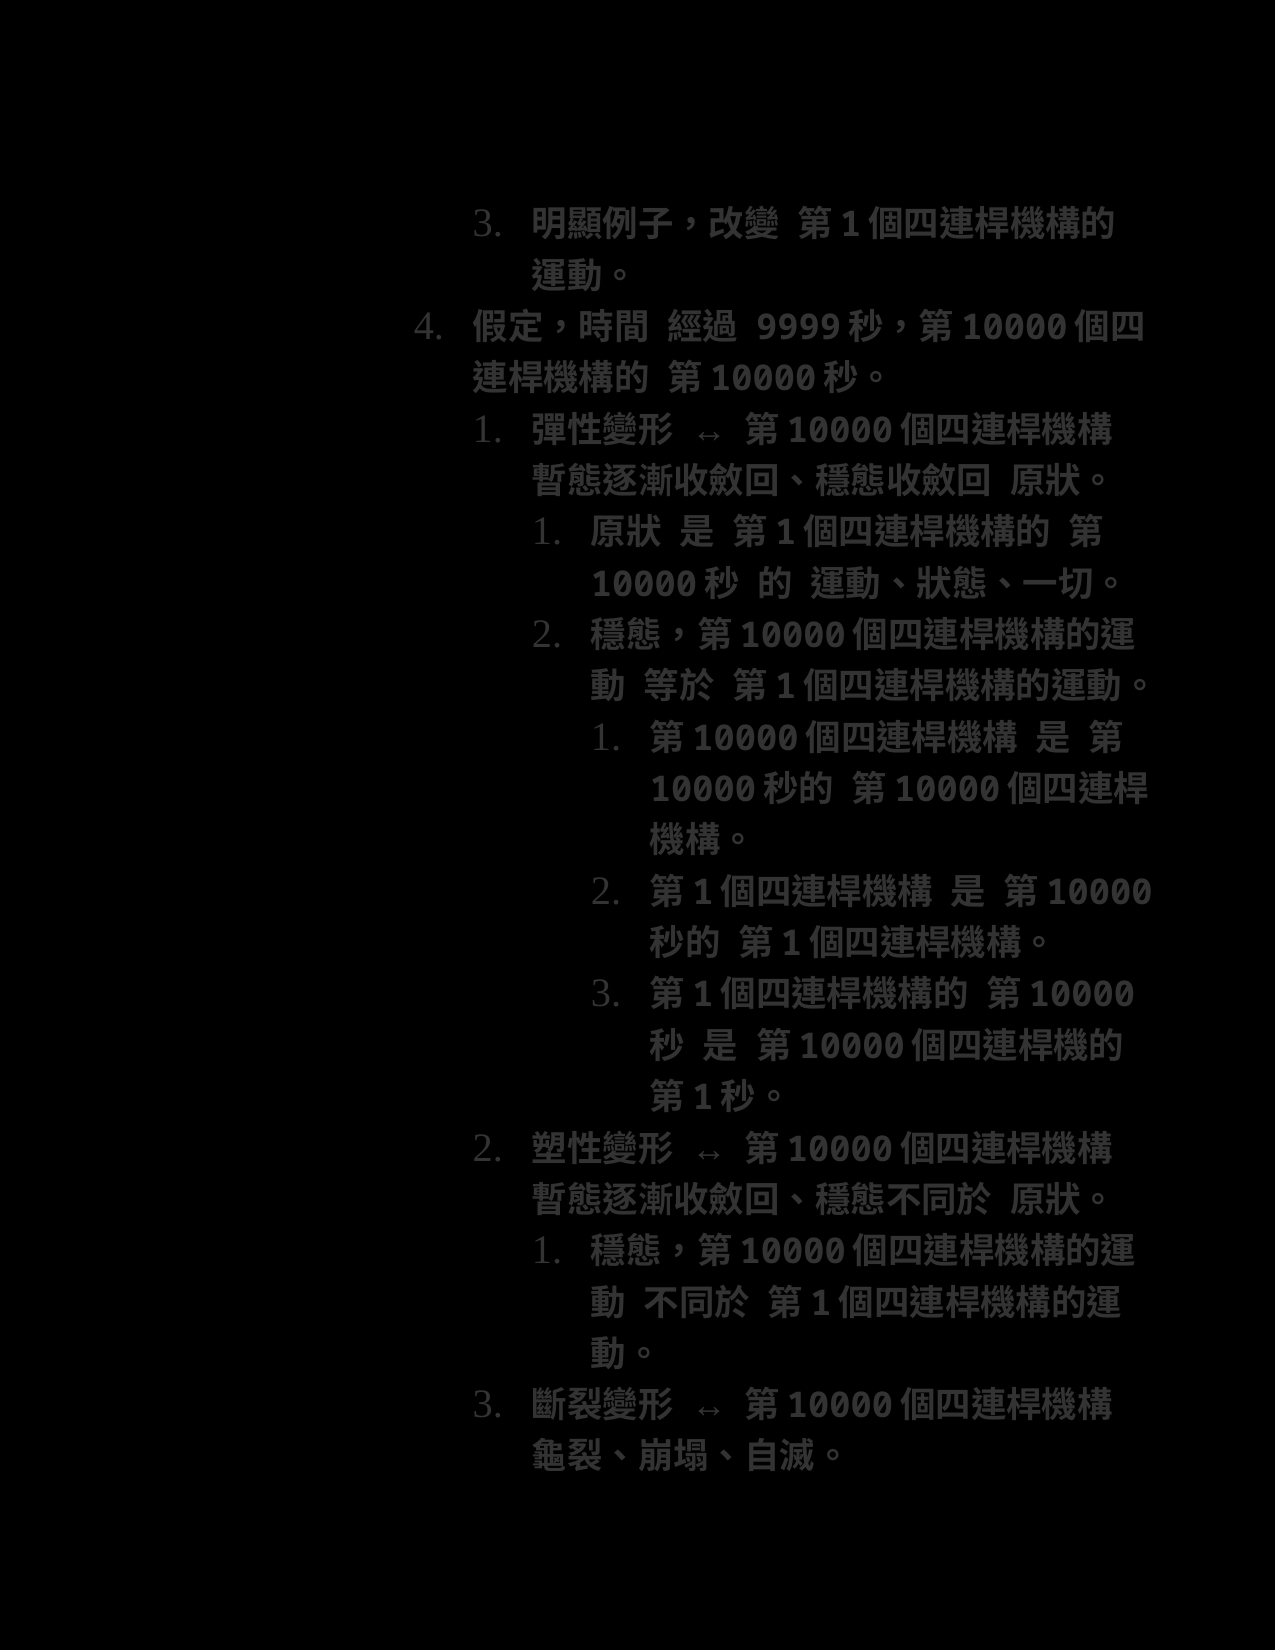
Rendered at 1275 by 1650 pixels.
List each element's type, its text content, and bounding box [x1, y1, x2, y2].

list 斷裂變形 ↔ 第10000個四連桿機構 龜裂、崩塌、自滅。 [472, 1376, 1157, 1479]
list 假定，時間 經過 9999秒，第10000個四連桿機構的 第10000秒。 [413, 298, 1157, 401]
list 第1個四連桿機構的 第10000秒 是 第10000個四連桿機的 第1秒。 [591, 966, 1157, 1120]
list 第10000個四連桿機構 是 第10000秒的 第10000個四連桿機構。 [591, 709, 1157, 863]
list 穩態，第10000個四連桿機構的運動 不同於 第1個四連桿機構的運動。 [532, 1222, 1157, 1376]
list 穩態，第10000個四連桿機構的運動 等於 第1個四連桿機構的運動。 [532, 606, 1157, 709]
list 彈性變形 ↔ 第10000個四連桿機構 暫態逐漸收斂回、穩態收斂回 原狀。 [472, 401, 1157, 504]
list 原狀 是 第1個四連桿機構的 第10000秒 的 運動、狀態、一切。 [532, 504, 1157, 606]
list 塑性變形 ↔ 第10000個四連桿機構 暫態逐漸收斂回、穩態不同於 原狀。 [472, 1120, 1157, 1222]
list 第1個四連桿機構 是 第10000秒的 第1個四連桿機構。 [591, 863, 1157, 966]
list 明顯例子，改變 第1個四連桿機構的 運動。 [472, 196, 1157, 298]
